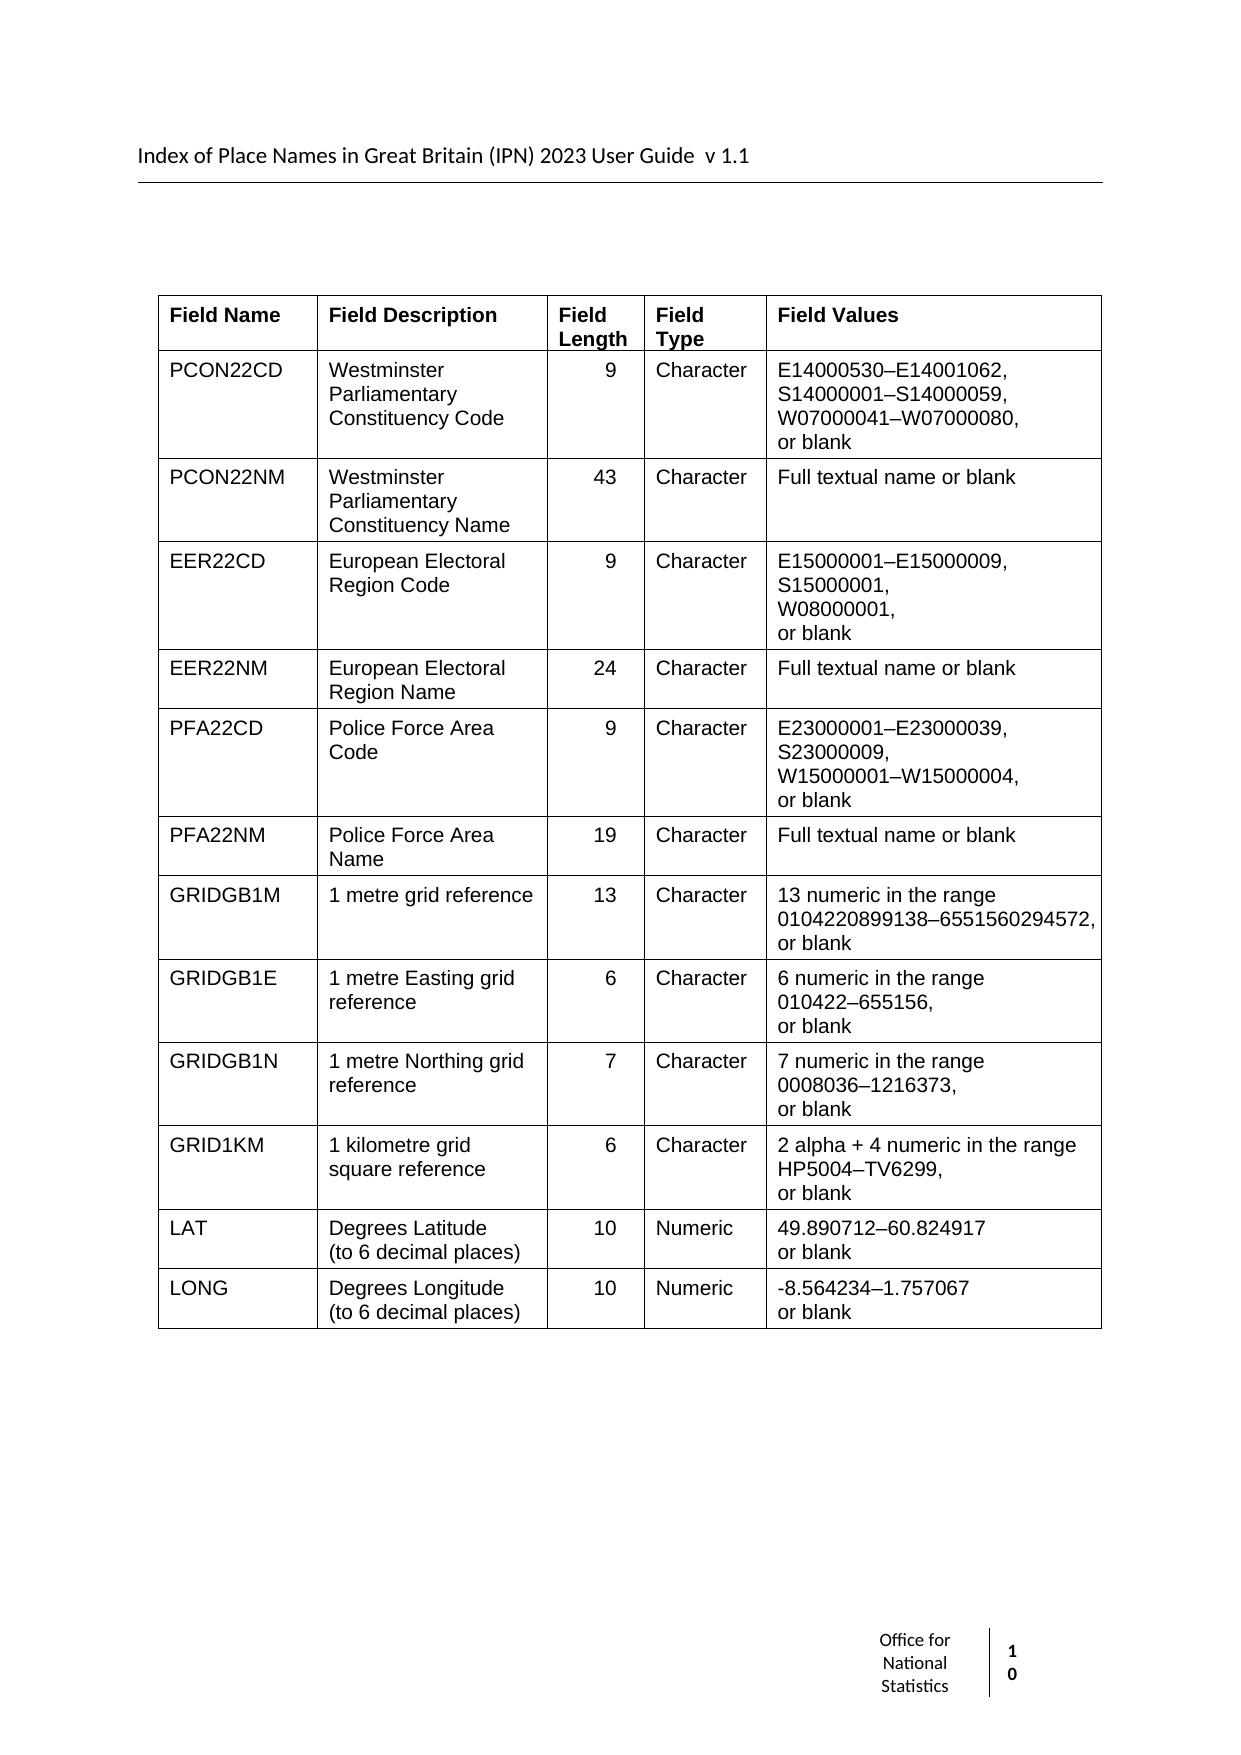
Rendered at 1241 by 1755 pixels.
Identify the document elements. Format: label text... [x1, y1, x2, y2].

table_cell GRIDGB1M [159, 876, 317, 958]
table_cell 6 numeric in the range 010422–655156, or blank [767, 960, 1101, 1042]
table_cell EER22NM [159, 650, 317, 708]
table_cell E15000001–E15000009, S15000001, W08000001, or blank [767, 542, 1101, 649]
table_cell Character [645, 351, 766, 458]
table_header Field Length [548, 296, 644, 350]
table_cell LAT [159, 1210, 317, 1268]
table_cell European Electoral Region Code [318, 542, 547, 649]
table_cell LONG [159, 1269, 317, 1328]
table_cell Character [645, 709, 766, 816]
table_cell Character [645, 459, 766, 541]
table_cell 9 [548, 709, 644, 816]
table_header Field Values [767, 296, 1101, 350]
table_cell E14000530–E14001062, S14000001–S14000059, W07000041–W07000080, or blank [767, 351, 1101, 458]
table_cell Character [645, 650, 766, 708]
table_cell GRID1KM [159, 1126, 317, 1209]
table_cell Character [645, 1126, 766, 1209]
table_cell Numeric [645, 1210, 766, 1268]
table_cell PFA22NM [159, 817, 317, 875]
table_cell Full textual name or blank [767, 459, 1101, 541]
table_cell 1 kilometre grid square reference [318, 1126, 547, 1209]
table_cell 9 [548, 351, 644, 458]
table_cell Full textual name or blank [767, 650, 1101, 708]
table_cell Westminster Parliamentary Constituency Name [318, 459, 547, 541]
table_cell 9 [548, 542, 644, 649]
table_cell 43 [548, 459, 644, 541]
table_cell 10 [548, 1269, 644, 1328]
table_cell PCON22NM [159, 459, 317, 541]
table_cell Numeric [645, 1269, 766, 1328]
table_header Field Name [159, 296, 317, 350]
table_cell Degrees Latitude (to 6 decimal places) [318, 1210, 547, 1268]
table_cell GRIDGB1N [159, 1043, 317, 1125]
table_cell PFA22CD [159, 709, 317, 816]
table_cell 13 [548, 876, 644, 958]
table_cell 24 [548, 650, 644, 708]
table_cell -8.564234–1.757067 or blank [767, 1269, 1101, 1328]
table_cell 7 [548, 1043, 644, 1125]
table_cell E23000001–E23000039, S23000009, W15000001–W15000004, or blank [767, 709, 1101, 816]
table_cell Character [645, 817, 766, 875]
table_cell 1 metre Easting grid reference [318, 960, 547, 1042]
table_cell EER22CD [159, 542, 317, 649]
table_cell 6 [548, 960, 644, 1042]
table_cell GRIDGB1E [159, 960, 317, 1042]
table_header Field Type [645, 296, 766, 350]
table_cell 7 numeric in the range 0008036–1216373, or blank [767, 1043, 1101, 1125]
table_cell Character [645, 876, 766, 958]
table_cell 1 metre grid reference [318, 876, 547, 958]
table_cell 13 numeric in the range 0104220899138–6551560294572, or blank [767, 876, 1101, 958]
table_cell PCON22CD [159, 351, 317, 458]
table_cell Degrees Longitude (to 6 decimal places) [318, 1269, 547, 1328]
table_cell 6 [548, 1126, 644, 1209]
table_cell 10 [548, 1210, 644, 1268]
table_cell Character [645, 542, 766, 649]
table_cell Full textual name or blank [767, 817, 1101, 875]
table_cell Police Force Area Code [318, 709, 547, 816]
table_cell 2 alpha + 4 numeric in the range HP5004–TV6299, or blank [767, 1126, 1101, 1209]
table_header Field Description [318, 296, 547, 350]
table_cell European Electoral Region Name [318, 650, 547, 708]
table_cell 49.890712–60.824917 or blank [767, 1210, 1101, 1268]
table_cell 19 [548, 817, 644, 875]
table_cell Character [645, 960, 766, 1042]
table_cell Police Force Area Name [318, 817, 547, 875]
table_cell 1 metre Northing grid reference [318, 1043, 547, 1125]
table_cell Character [645, 1043, 766, 1125]
table_cell Westminster Parliamentary Constituency Code [318, 351, 547, 458]
